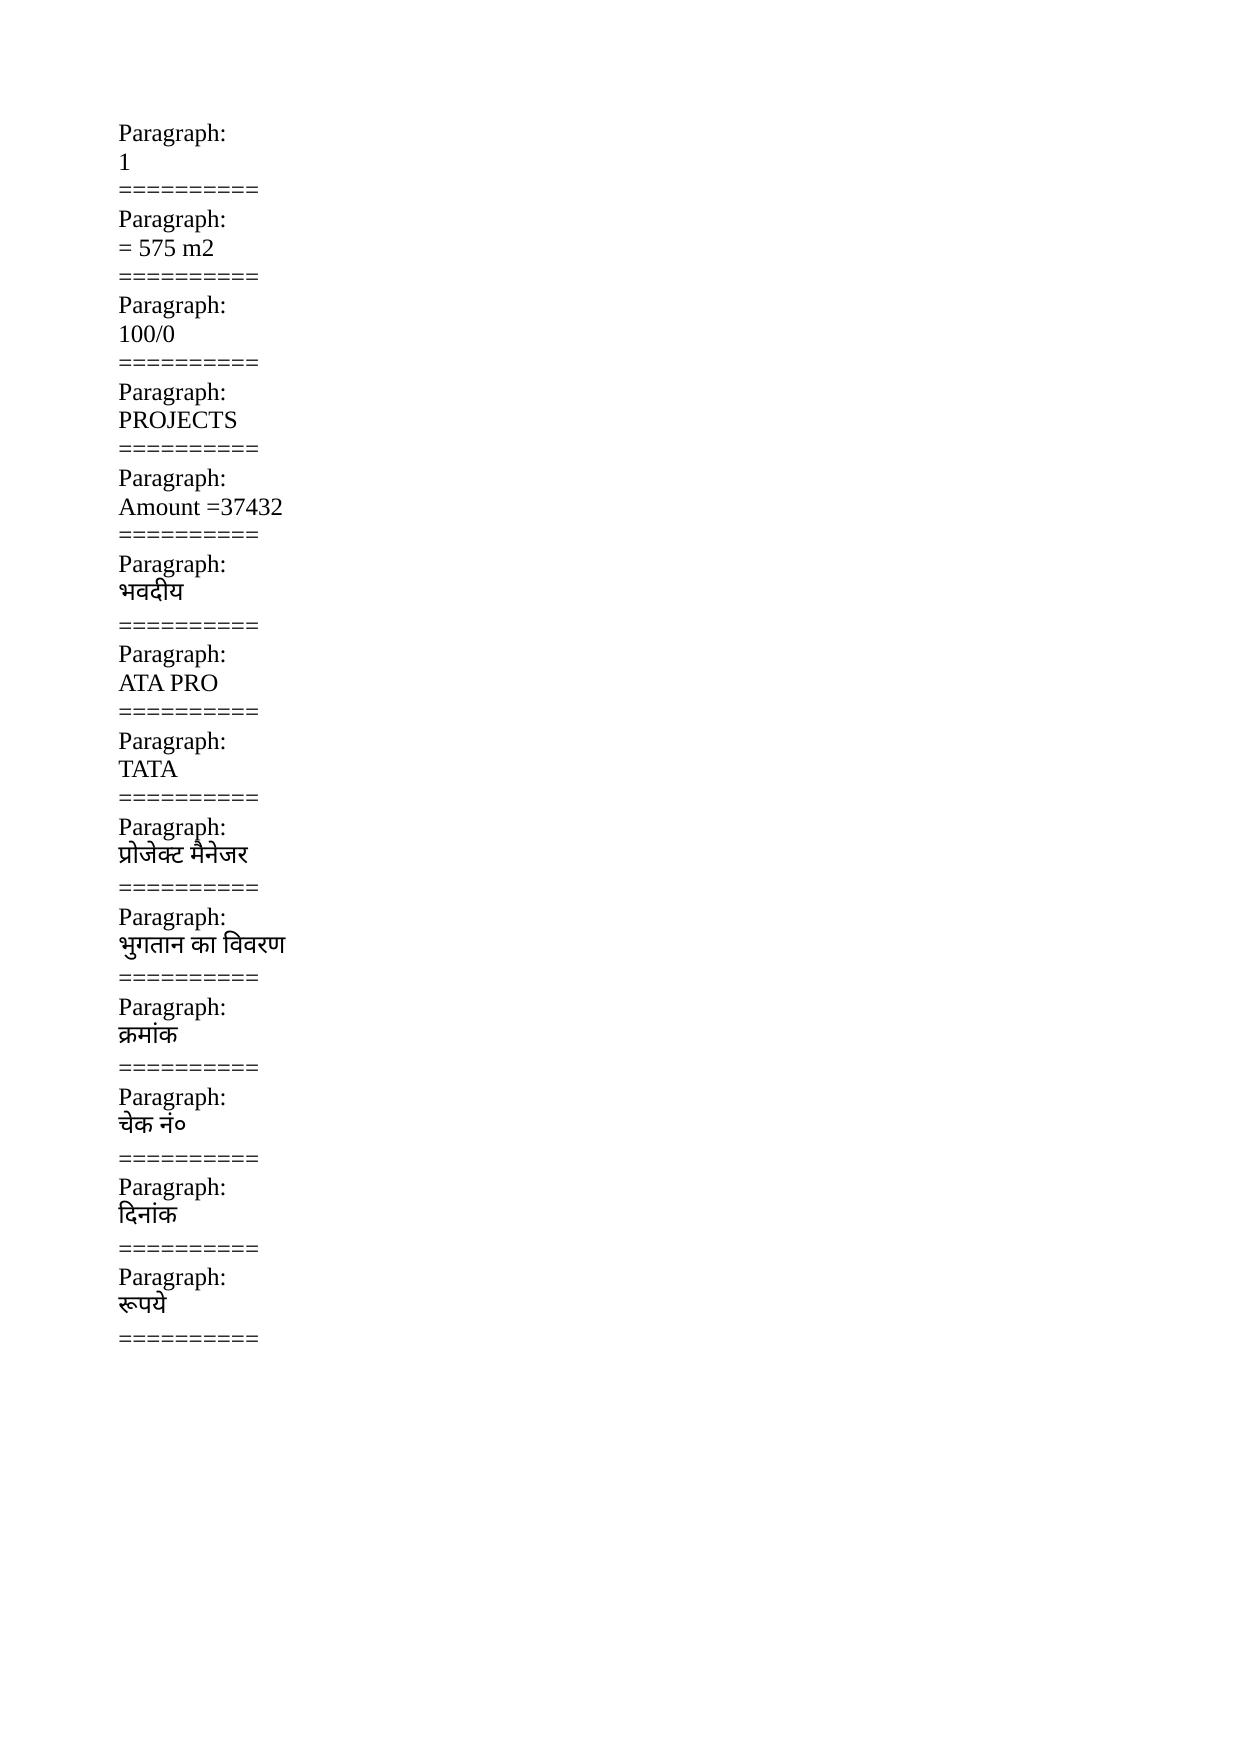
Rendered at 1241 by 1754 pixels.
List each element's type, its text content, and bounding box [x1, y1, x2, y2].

text भवदीय [118, 578, 1122, 611]
text Paragraph: [118, 992, 1122, 1021]
text ========== [118, 348, 1122, 377]
text ========== [118, 1234, 1122, 1262]
text ========== [118, 1144, 1122, 1172]
text ========== [118, 521, 1122, 549]
text Amount =37432 [118, 492, 1122, 521]
text Paragraph: [118, 902, 1122, 931]
text Paragraph: [118, 812, 1122, 841]
text ========== [118, 783, 1122, 812]
text रूपये [118, 1291, 1122, 1324]
text Paragraph: [118, 377, 1122, 406]
text ========== [118, 176, 1122, 204]
text क्रमांक [118, 1021, 1122, 1053]
text Paragraph: [118, 204, 1122, 233]
text Paragraph: [118, 639, 1122, 668]
text Paragraph: [118, 1262, 1122, 1291]
text ========== [118, 262, 1122, 291]
text भुगतान का विवरण [118, 931, 1122, 963]
text ========== [118, 1053, 1122, 1082]
text Paragraph: [118, 1082, 1122, 1111]
text ========== [118, 434, 1122, 463]
text Paragraph: [118, 726, 1122, 754]
text 100/0 [118, 319, 1122, 348]
text ATA PRO [118, 668, 1122, 697]
text Paragraph: [118, 1172, 1122, 1201]
text ========== [118, 611, 1122, 639]
text प्रोजेक्ट मैनेजर [118, 841, 1122, 873]
text Paragraph: [118, 549, 1122, 578]
text = 575 m2 [118, 233, 1122, 262]
text दिनांक [118, 1201, 1122, 1234]
text 1 [118, 147, 1122, 176]
text Paragraph: [118, 118, 1122, 147]
text Paragraph: [118, 463, 1122, 492]
text ========== [118, 963, 1122, 992]
text TATA [118, 754, 1122, 783]
text Paragraph: [118, 291, 1122, 319]
text ========== [118, 697, 1122, 726]
text PROJECTS [118, 406, 1122, 434]
text ========== [118, 1324, 1122, 1353]
text चेक नं० [118, 1111, 1122, 1144]
text ========== [118, 873, 1122, 902]
